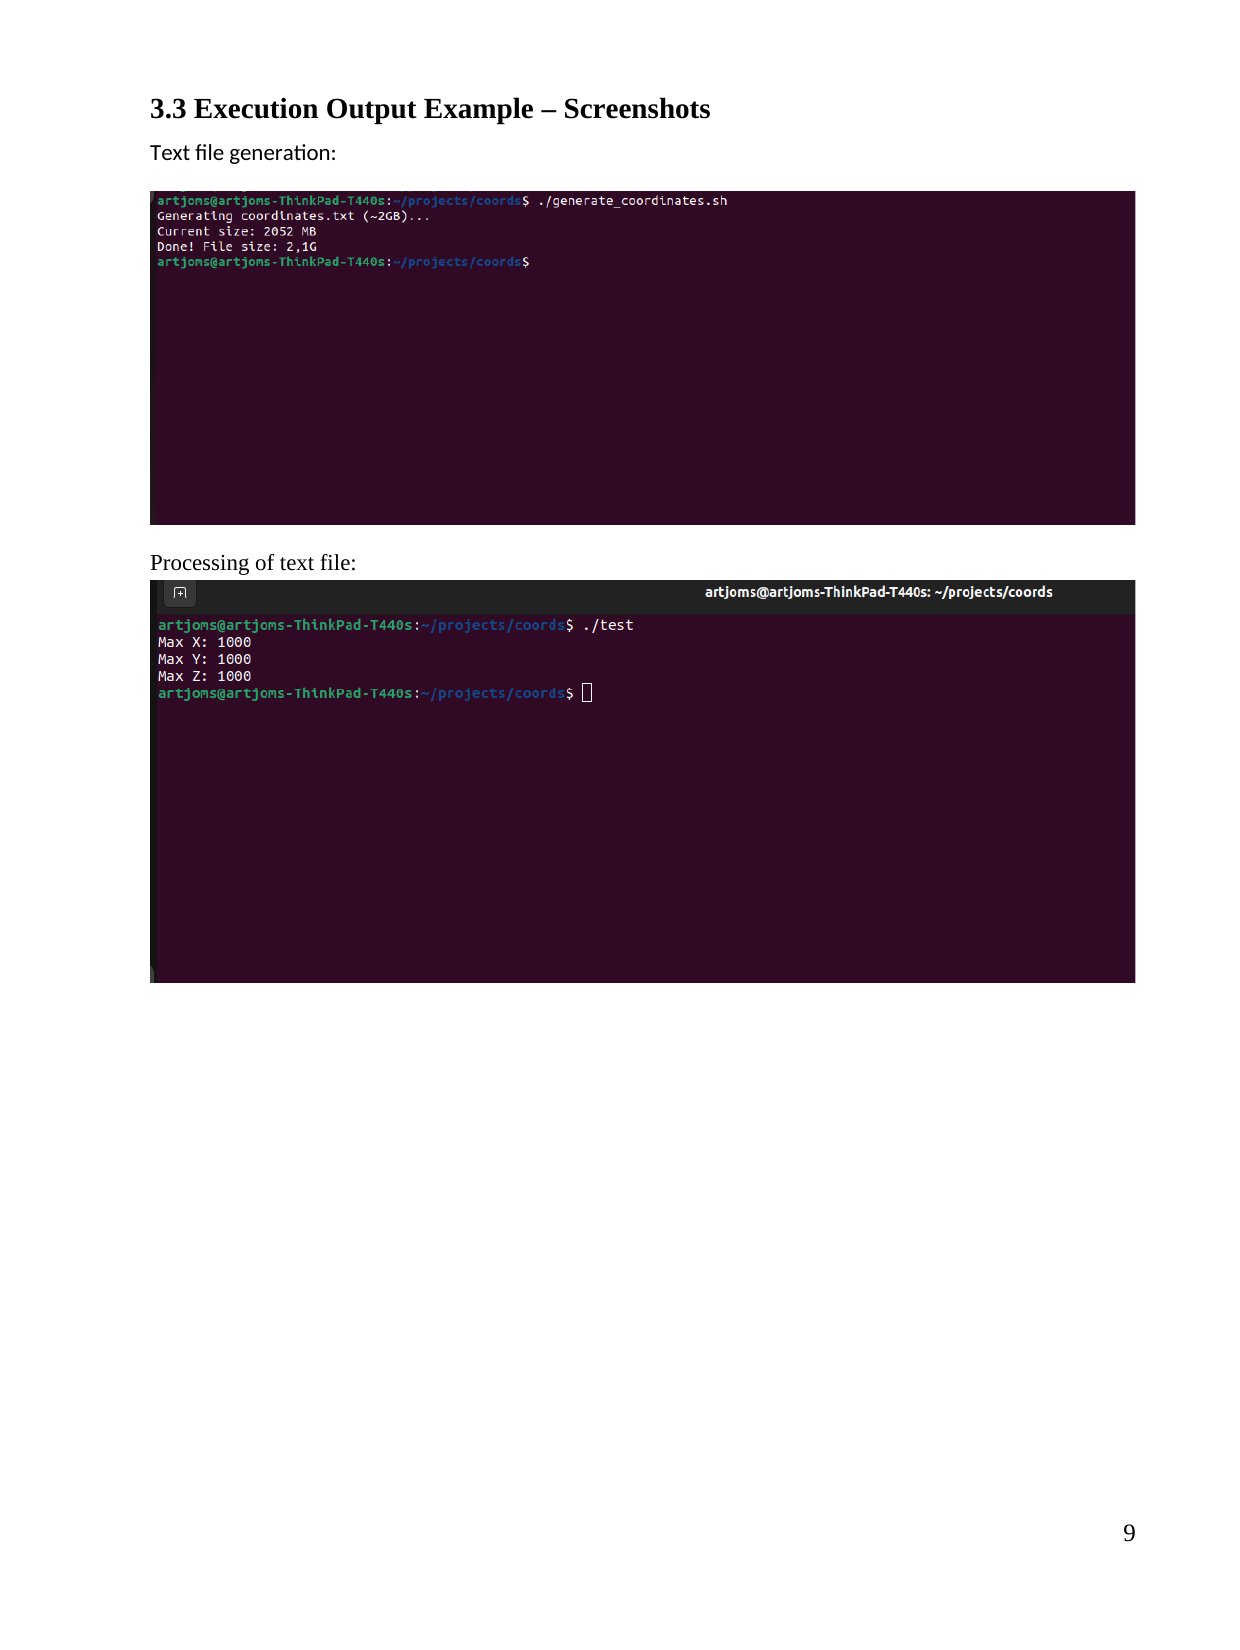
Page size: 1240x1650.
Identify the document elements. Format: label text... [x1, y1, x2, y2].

subtitle 3.3 Execution Output Example – Screenshots [150, 92, 1135, 125]
text Processing of text file: [150, 549, 1135, 580]
text Text file generation: [150, 138, 1135, 167]
